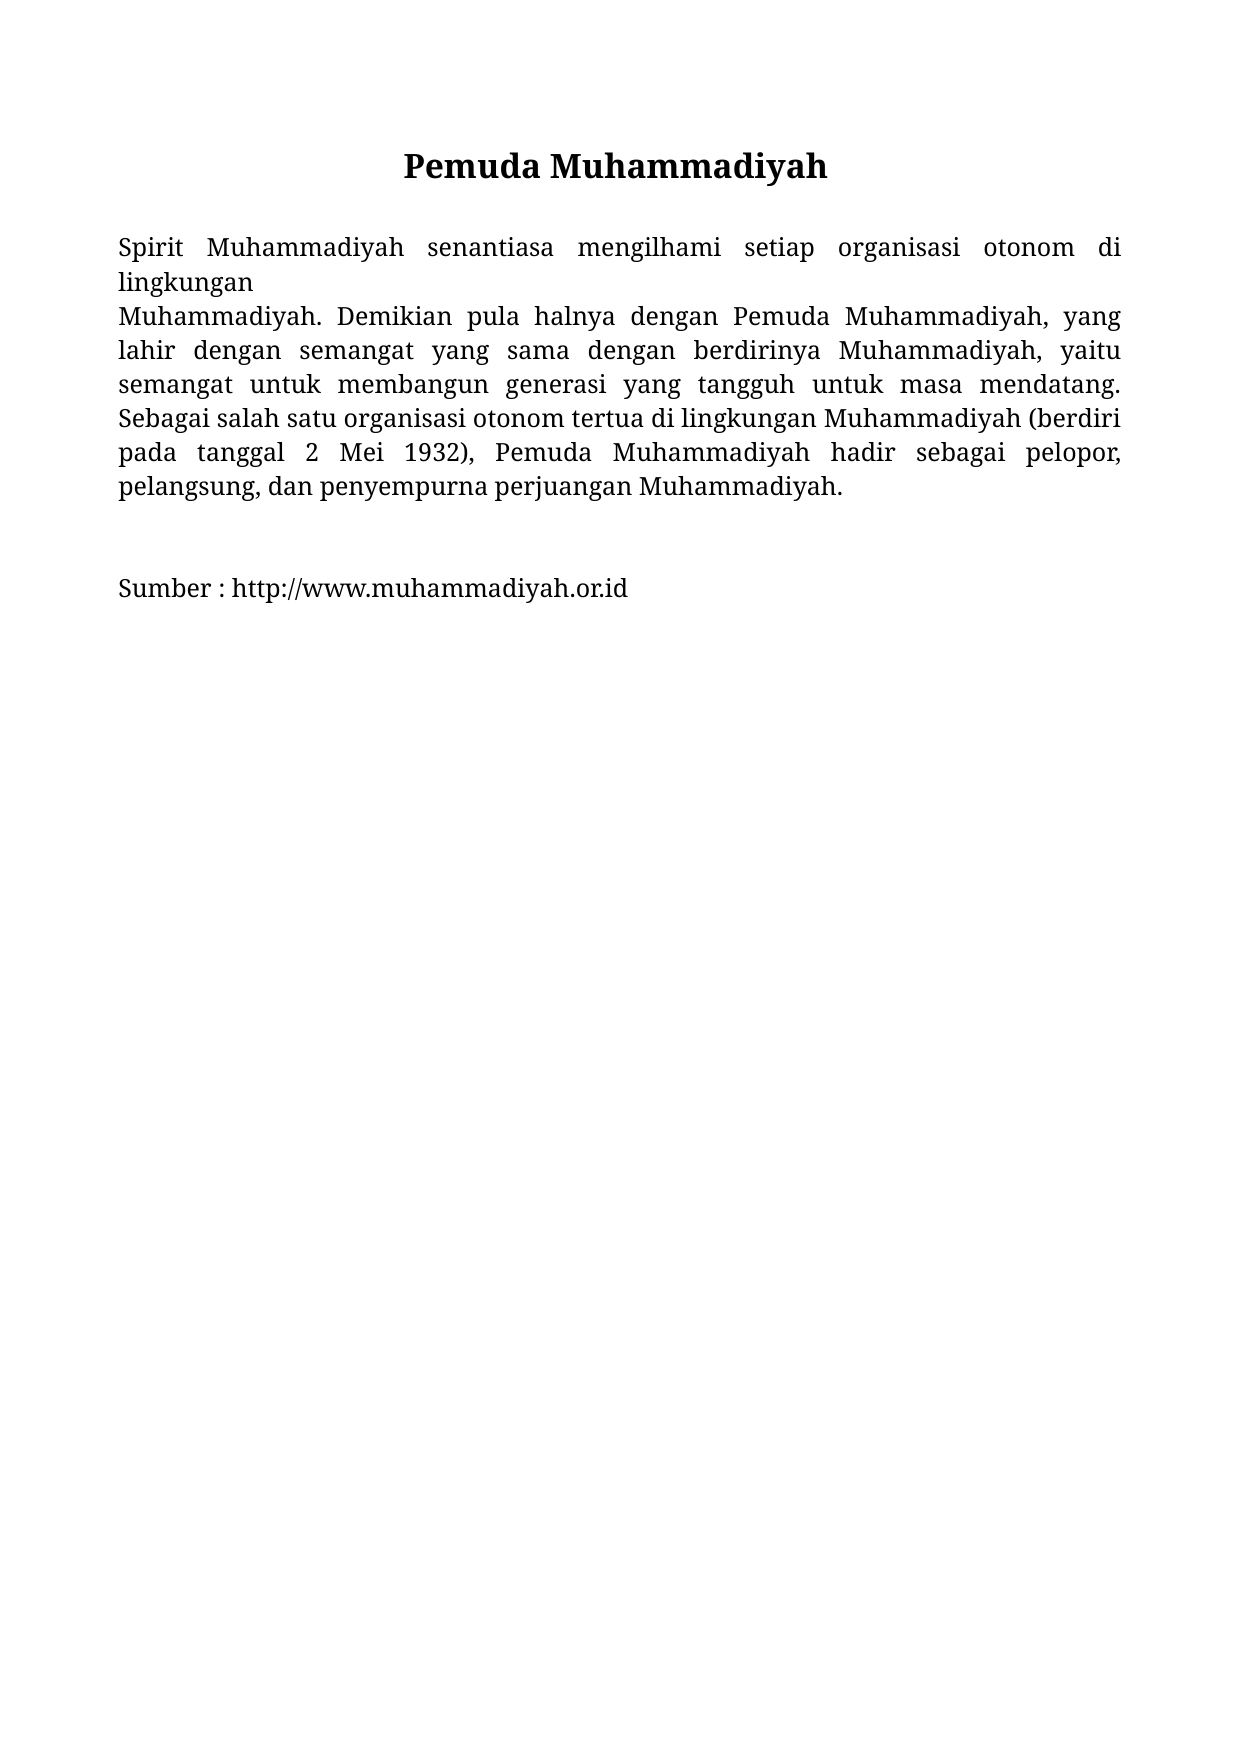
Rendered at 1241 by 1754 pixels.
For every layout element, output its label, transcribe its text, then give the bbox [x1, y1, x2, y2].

text Sumber : http://www.muhammadiyah.or.id [118, 571, 1122, 605]
text Spirit Muhammadiyah senantiasa mengilhami setiap organisasi otonom di lingkungan Muhammadiyah. Demikian pula halnya dengan Pemuda Muhammadiyah, yang lahir dengan semangat yang sama dengan berdirinya Muhammadiyah, yaitu semangat untuk membangun generasi yang tangguh untuk masa mendatang. Sebagai salah satu organisasi otonom tertua di lingkungan Muhammadiyah (berdiri pada tanggal 2 Mei 1932), Pemuda Muhammadiyah hadir sebagai pelopor, pelangsung, dan penyempurna perjuangan Muhammadiyah. [118, 230, 1122, 503]
subtitle Pemuda Muhammadiyah [118, 143, 1122, 189]
